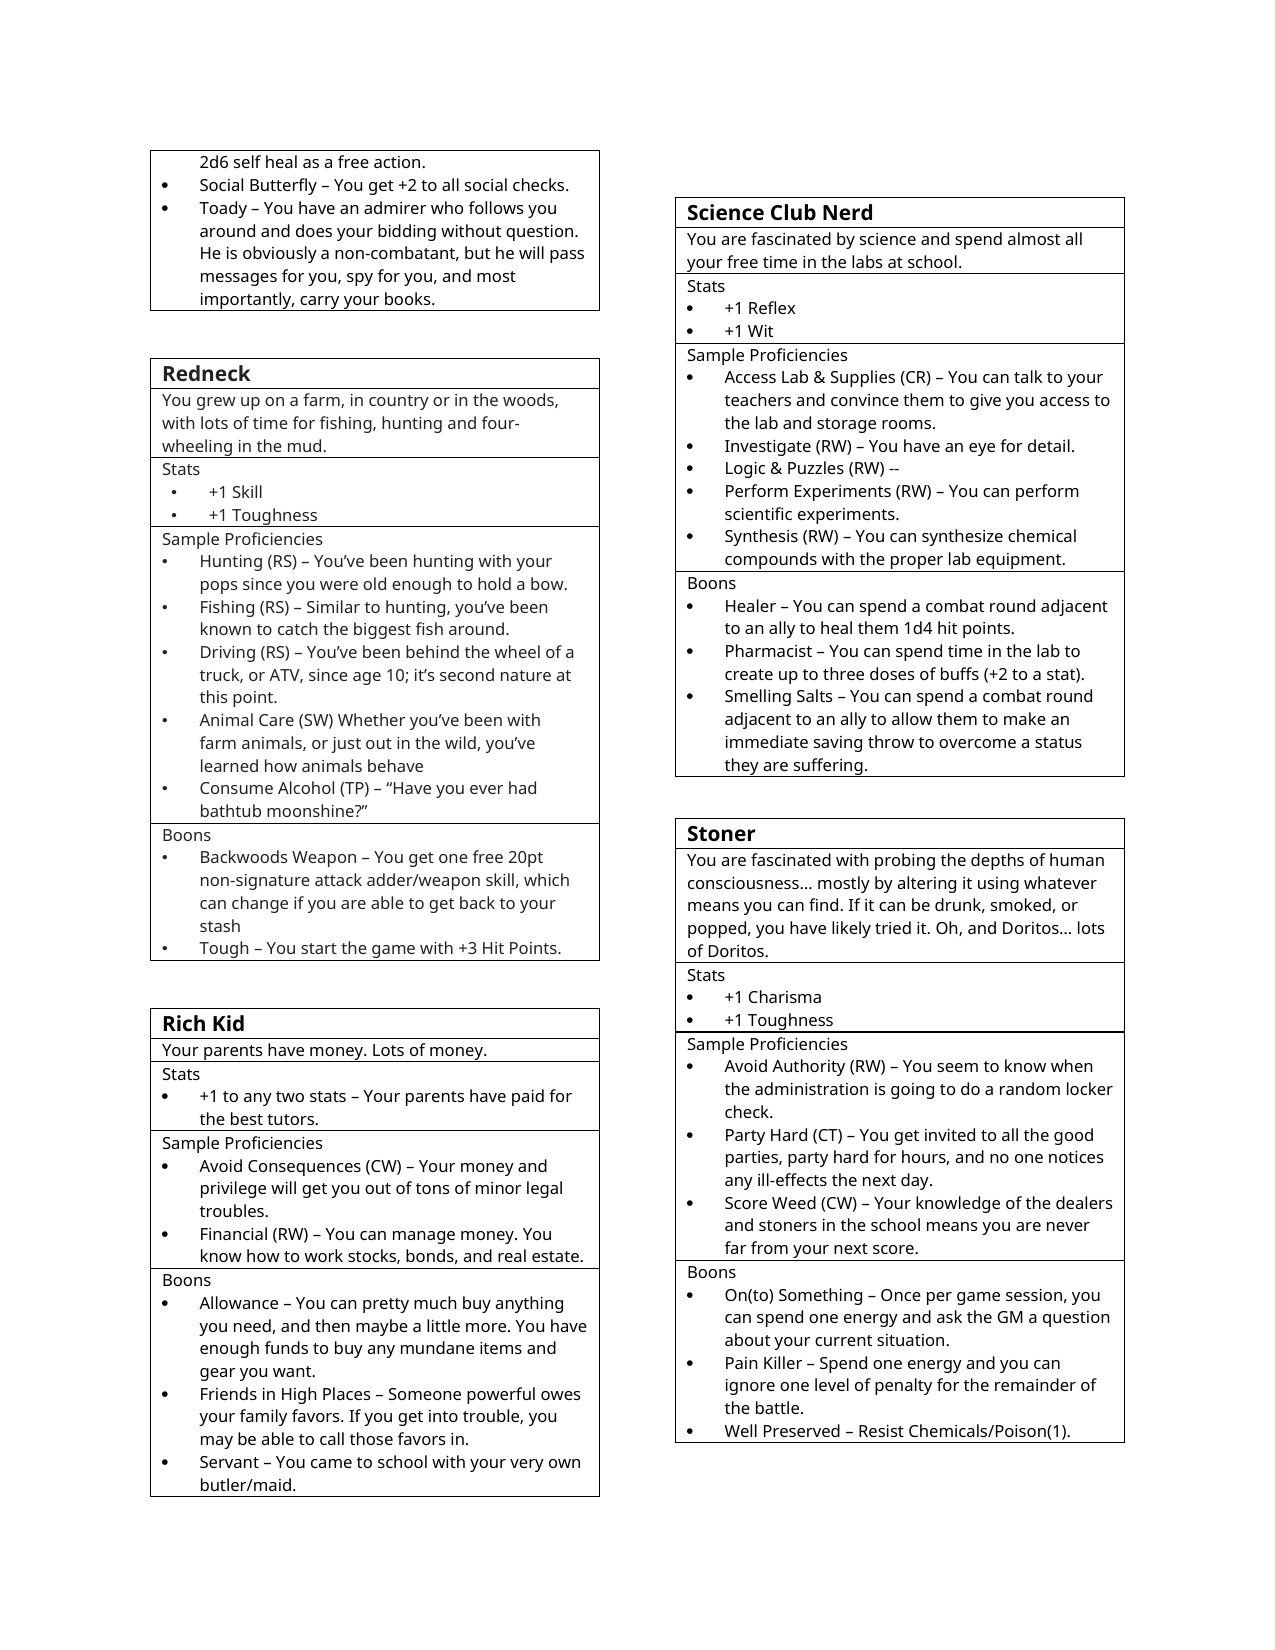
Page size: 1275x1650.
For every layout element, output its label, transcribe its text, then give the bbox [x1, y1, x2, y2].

table_cell Boons Backwoods Weapon – You get one free 20pt non-signature attack adder/weapon skill, which can change if you are able to get back to your stash Tough – You start the game with +3 Hit Points. [151, 824, 599, 960]
table_cell Stats +1 Skill +1 Toughness [151, 458, 599, 526]
table_cell You grew up on a farm, in country or in the woods, with lots of time for fishing, hunting and four-wheeling in the mud. [151, 389, 599, 457]
table_cell Stats +1 to any two stats – Your parents have paid for the best tutors. [151, 1062, 599, 1130]
table_header Redneck [151, 359, 599, 388]
table_header Science Club Nerd [676, 198, 1124, 227]
table_cell Sample Proficiencies Access Lab & Supplies (CR) – You can talk to your teachers and convince them to give you access to the lab and storage rooms. Investigate (RW) – You have an eye for detail. Logic & Puzzles (RW) -- Perform Experiments (RW) – You can perform scientific experiments. Synthesis (RW) – You can synthesize chemical compounds with the proper lab equipment. [676, 344, 1124, 571]
table_cell Sample Proficiencies Avoid Consequences (CW) – Your money and privilege will get you out of tons of minor legal troubles. Financial (RW) – You can manage money. You know how to work stocks, bonds, and real estate. [151, 1131, 599, 1268]
table_cell Boons Allowance – You can pretty much buy anything you need, and then maybe a little more. You have enough funds to buy any mundane items and gear you want. Friends in High Places – Someone powerful owes your family favors. If you get into trouble, you may be able to call those favors in. Servant – You came to school with your very own butler/maid. [151, 1269, 599, 1496]
table_cell You are fascinated with probing the depths of human consciousness… mostly by altering it using whatever means you can find. If it can be drunk, smoked, or popped, you have likely tried it. Oh, and Doritos… lots of Doritos. [676, 849, 1124, 962]
table_cell Stats +1 Charisma +1 Toughness [676, 963, 1124, 1031]
table_cell Stats +1 Reflex +1 Wit [676, 274, 1124, 342]
table_cell Your parents have money. Lots of money. [151, 1039, 599, 1061]
table_header Stoner [676, 819, 1124, 848]
table_cell Sample Proficiencies Hunting (RS) – You’ve been hunting with your pops since you were old enough to hold a bow. Fishing (RS) – Similar to hunting, you’ve been known to catch the biggest fish around. Driving (RS) – You’ve been behind the wheel of a truck, or ATV, since age 10; it’s second nature at this point. Animal Care (SW) Whether you’ve been with farm animals, or just out in the wild, you’ve learned how animals behave Consume Alcohol (TP) – “Have you ever had bathtub moonshine?” [151, 527, 599, 822]
table_cell Sample Proficiencies Avoid Authority (RW) – You seem to know when the administration is going to do a random locker check. Party Hard (CT) – You get invited to all the good parties, party hard for hours, and no one notices any ill-effects the next day. Score Weed (CW) – Your knowledge of the dealers and stoners in the school means you are never far from your next score. [676, 1033, 1124, 1259]
table_cell Boons Healer – You can spend a combat round adjacent to an ally to heal them 1d4 hit points. Pharmacist – You can spend time in the lab to create up to three doses of buffs (+2 to a stat). Smelling Salts – You can spend a combat round adjacent to an ally to allow them to make an immediate saving throw to overcome a status they are suffering. [676, 572, 1124, 776]
table_cell Boons Crowd Favorite – If there are 3 or more people watching you during a fight, you get a one use 2d6 self heal as a free action. Social Butterfly – You get +2 to all social checks. Toady – You have an admirer who follows you around and does your bidding without question. He is obviously a non-combatant, but he will pass messages for you, spy for you, and most importantly, carry your books. [151, 151, 599, 310]
table_cell You are fascinated by science and spend almost all your free time in the labs at school. [676, 228, 1124, 273]
table_cell Boons On(to) Something – Once per game session, you can spend one energy and ask the GM a question about your current situation. Pain Killer – Spend one energy and you can ignore one level of penalty for the remainder of the battle. Well Preserved – Resist Chemicals/Poison(1). [676, 1261, 1124, 1442]
table_header Rich Kid [151, 1009, 599, 1037]
